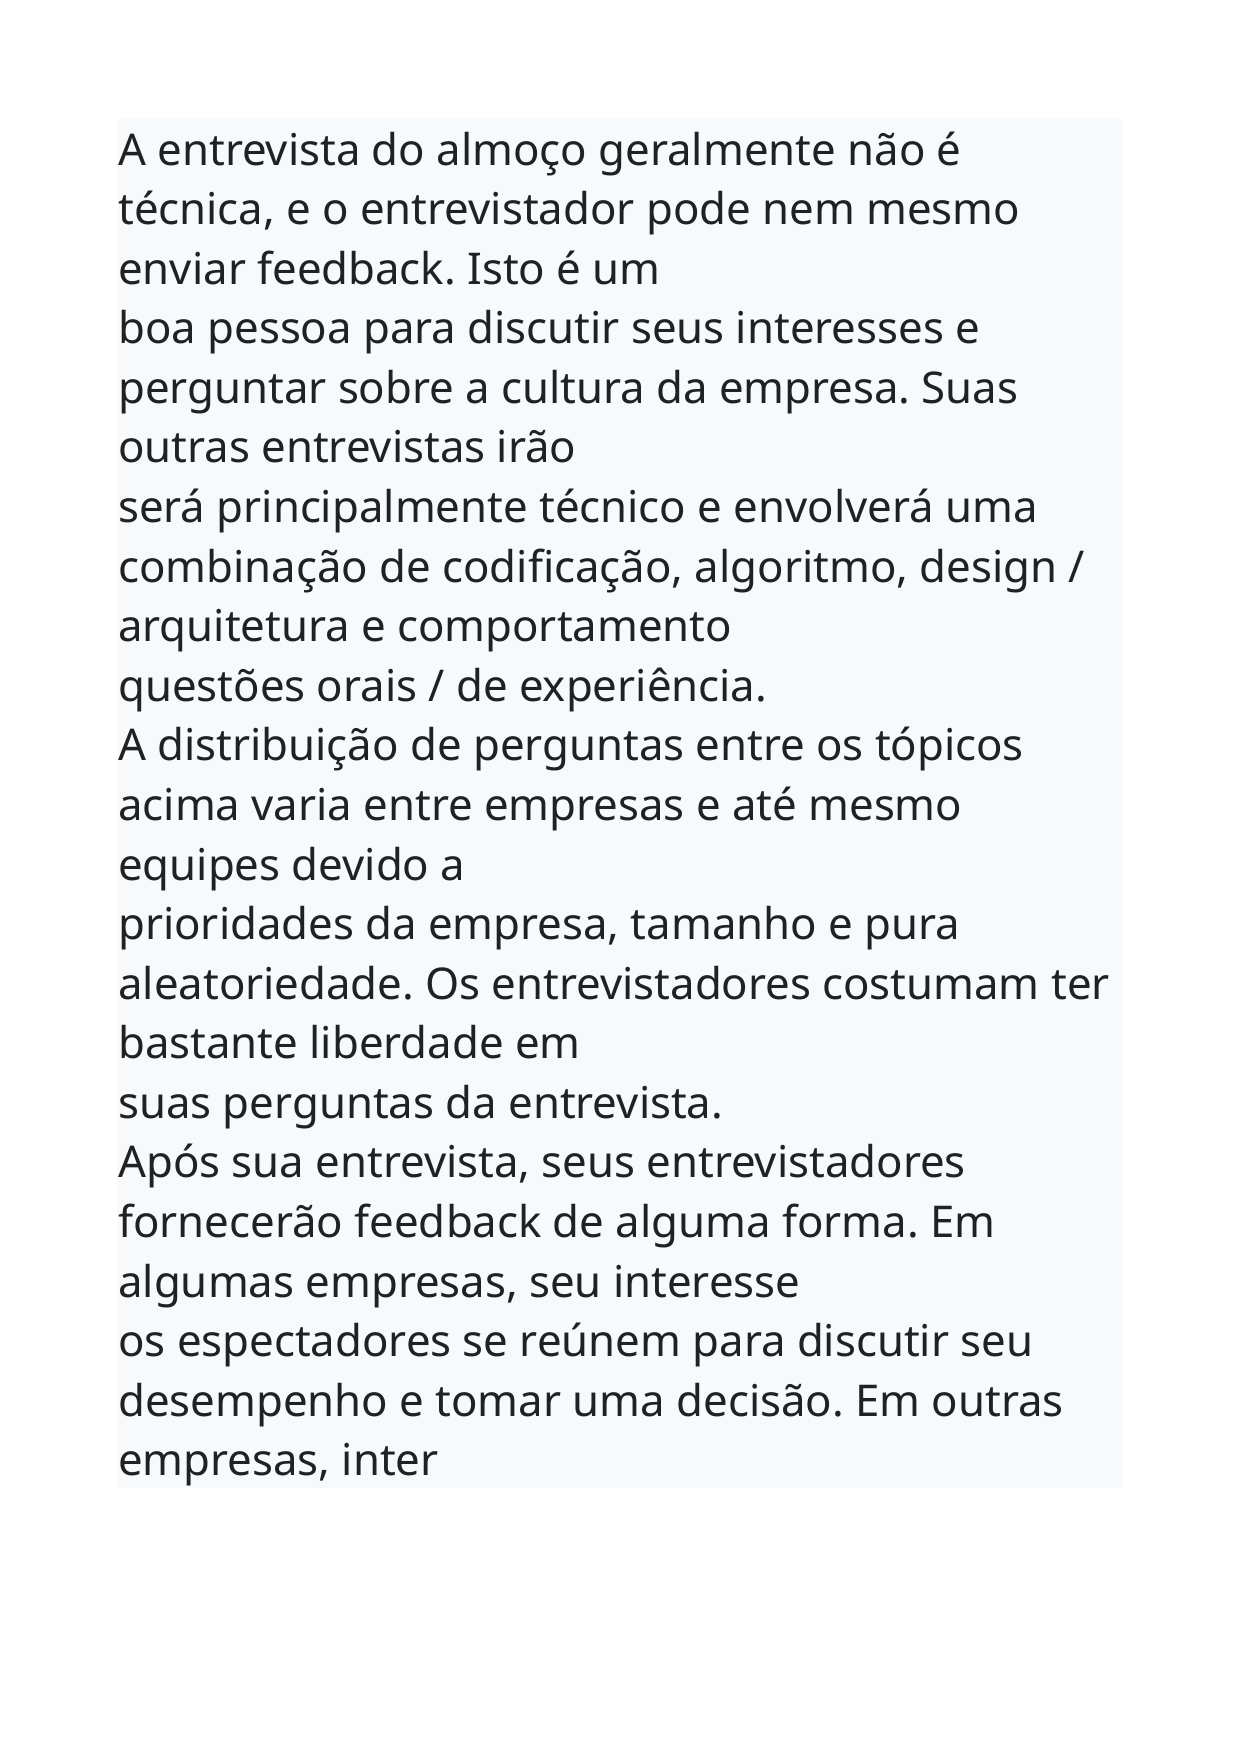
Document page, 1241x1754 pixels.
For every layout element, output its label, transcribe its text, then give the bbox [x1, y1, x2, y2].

text A entrevista do almoço geralmente não é técnica, e o entrevistador pode nem mesmo enviar feedback. Isto é um [118, 118, 1122, 297]
text Após sua entrevista, seus entrevistadores fornecerão feedback de alguma forma. Em algumas empresas, seu interesse [118, 1131, 1122, 1310]
text os espectadores se reúnem para discutir seu desempenho e tomar uma decisão. Em outras empresas, inter [118, 1310, 1122, 1488]
text A distribuição de perguntas entre os tópicos acima varia entre empresas e até mesmo equipes devido a [118, 714, 1122, 893]
text questões orais / de experiência. [118, 654, 1122, 714]
text boa pessoa para discutir seus interesses e perguntar sobre a cultura da empresa. Suas outras entrevistas irão [118, 297, 1122, 476]
text prioridades da empresa, tamanho e pura aleatoriedade. Os entrevistadores costumam ter bastante liberdade em [118, 893, 1122, 1071]
text suas perguntas da entrevista. [118, 1071, 1122, 1131]
text será principalmente técnico e envolverá uma combinação de codificação, algoritmo, design / arquitetura e comportamento [118, 476, 1122, 654]
